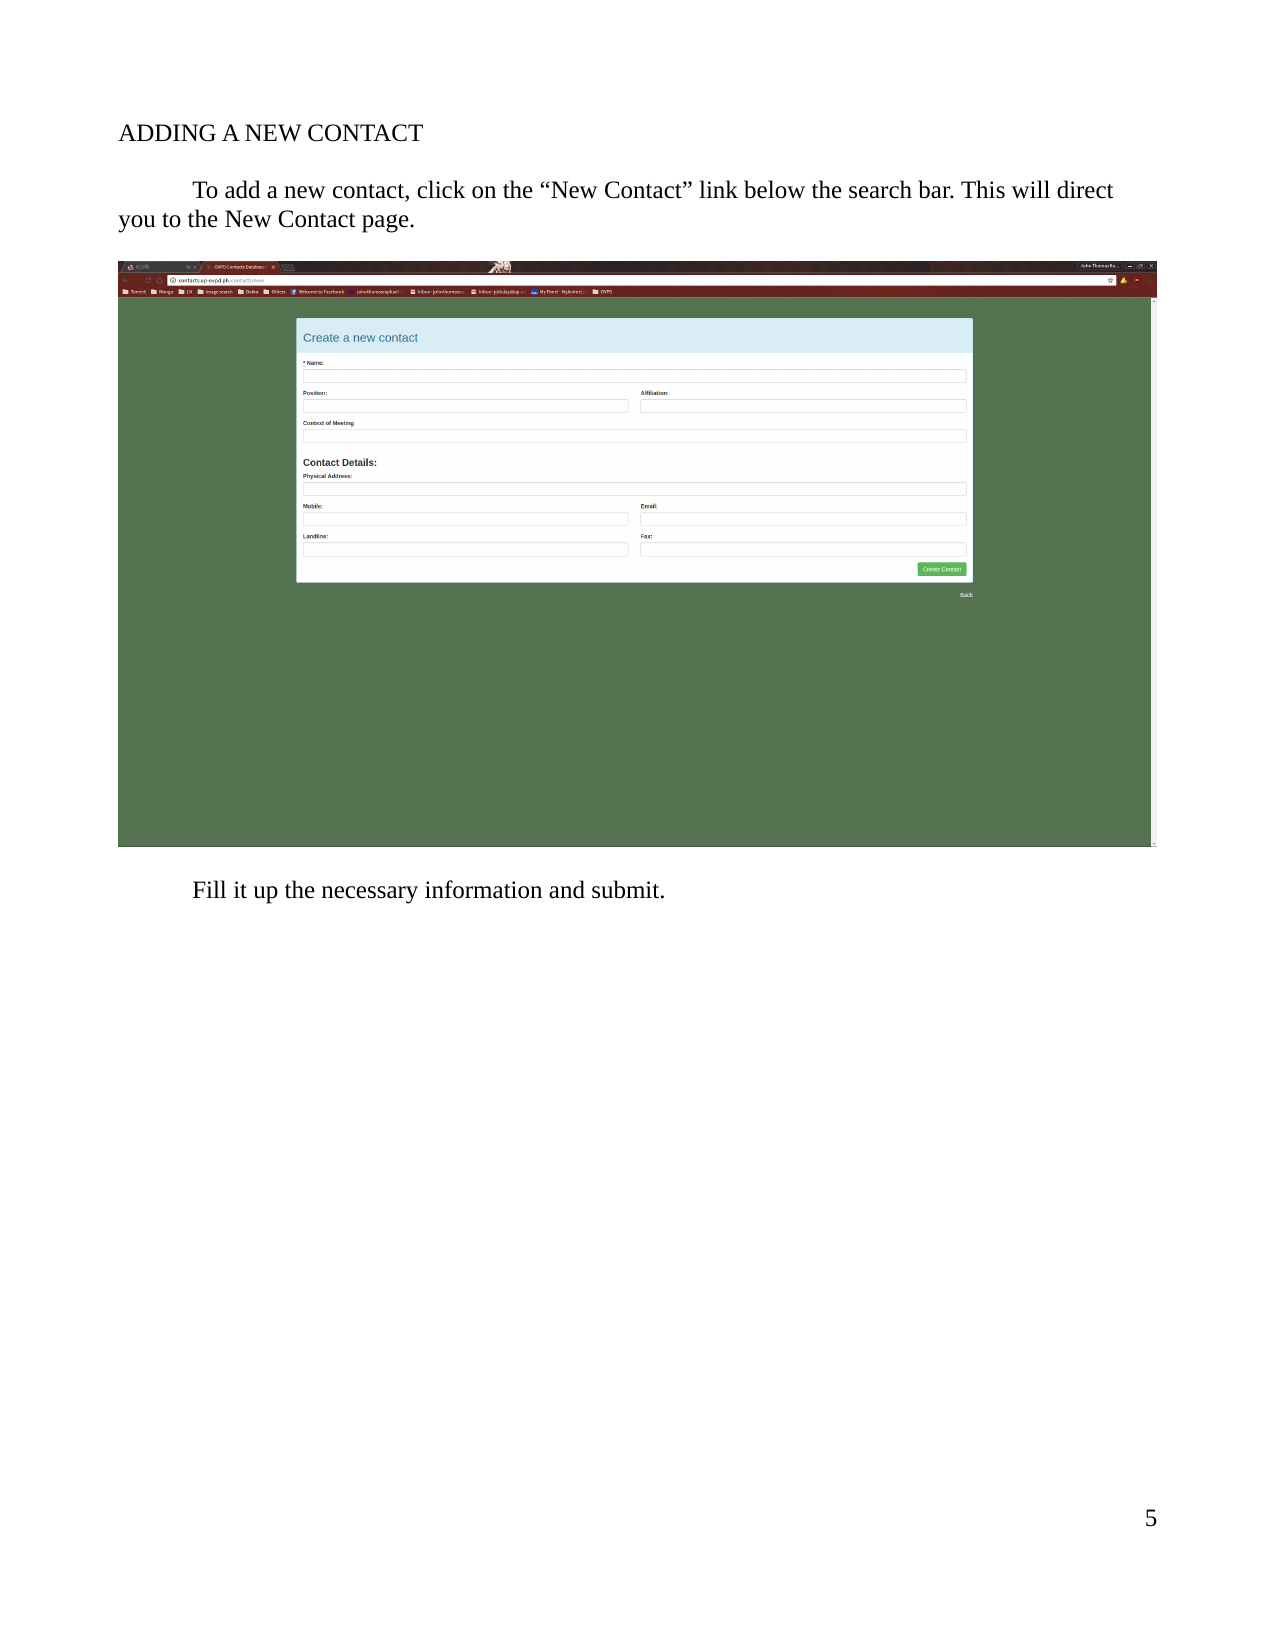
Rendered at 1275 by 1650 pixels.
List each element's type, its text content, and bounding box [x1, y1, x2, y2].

picture [118, 261, 1157, 847]
text ADDING A NEW CONTACT [118, 118, 1157, 147]
text Fill it up the necessary information and submit. [118, 875, 1157, 904]
text To add a new contact, click on the “New Contact” link below the search bar. This will direct you to the New Contact page. [118, 176, 1157, 233]
